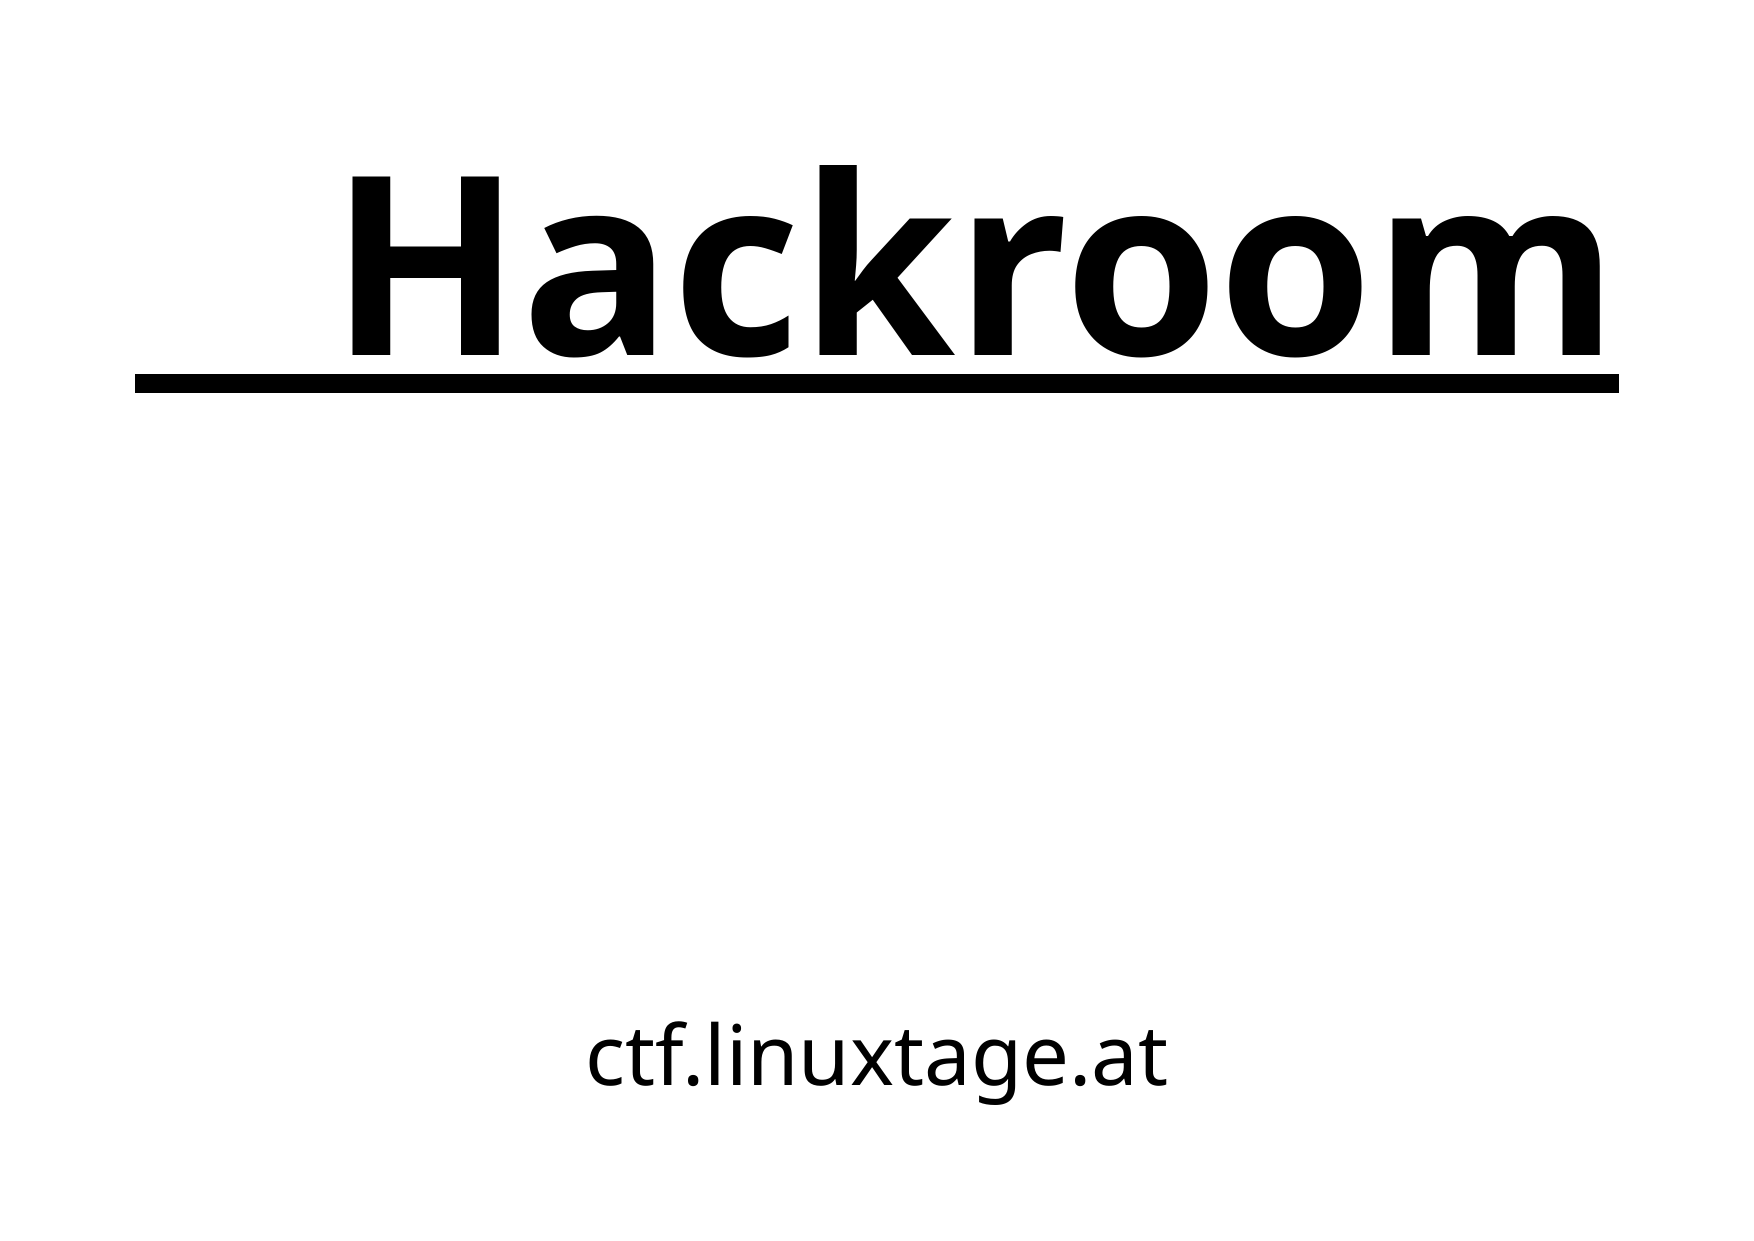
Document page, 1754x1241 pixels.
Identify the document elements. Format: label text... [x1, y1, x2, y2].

text Hackroom ctf.linuxtage.at [88, 88, 1665, 1110]
